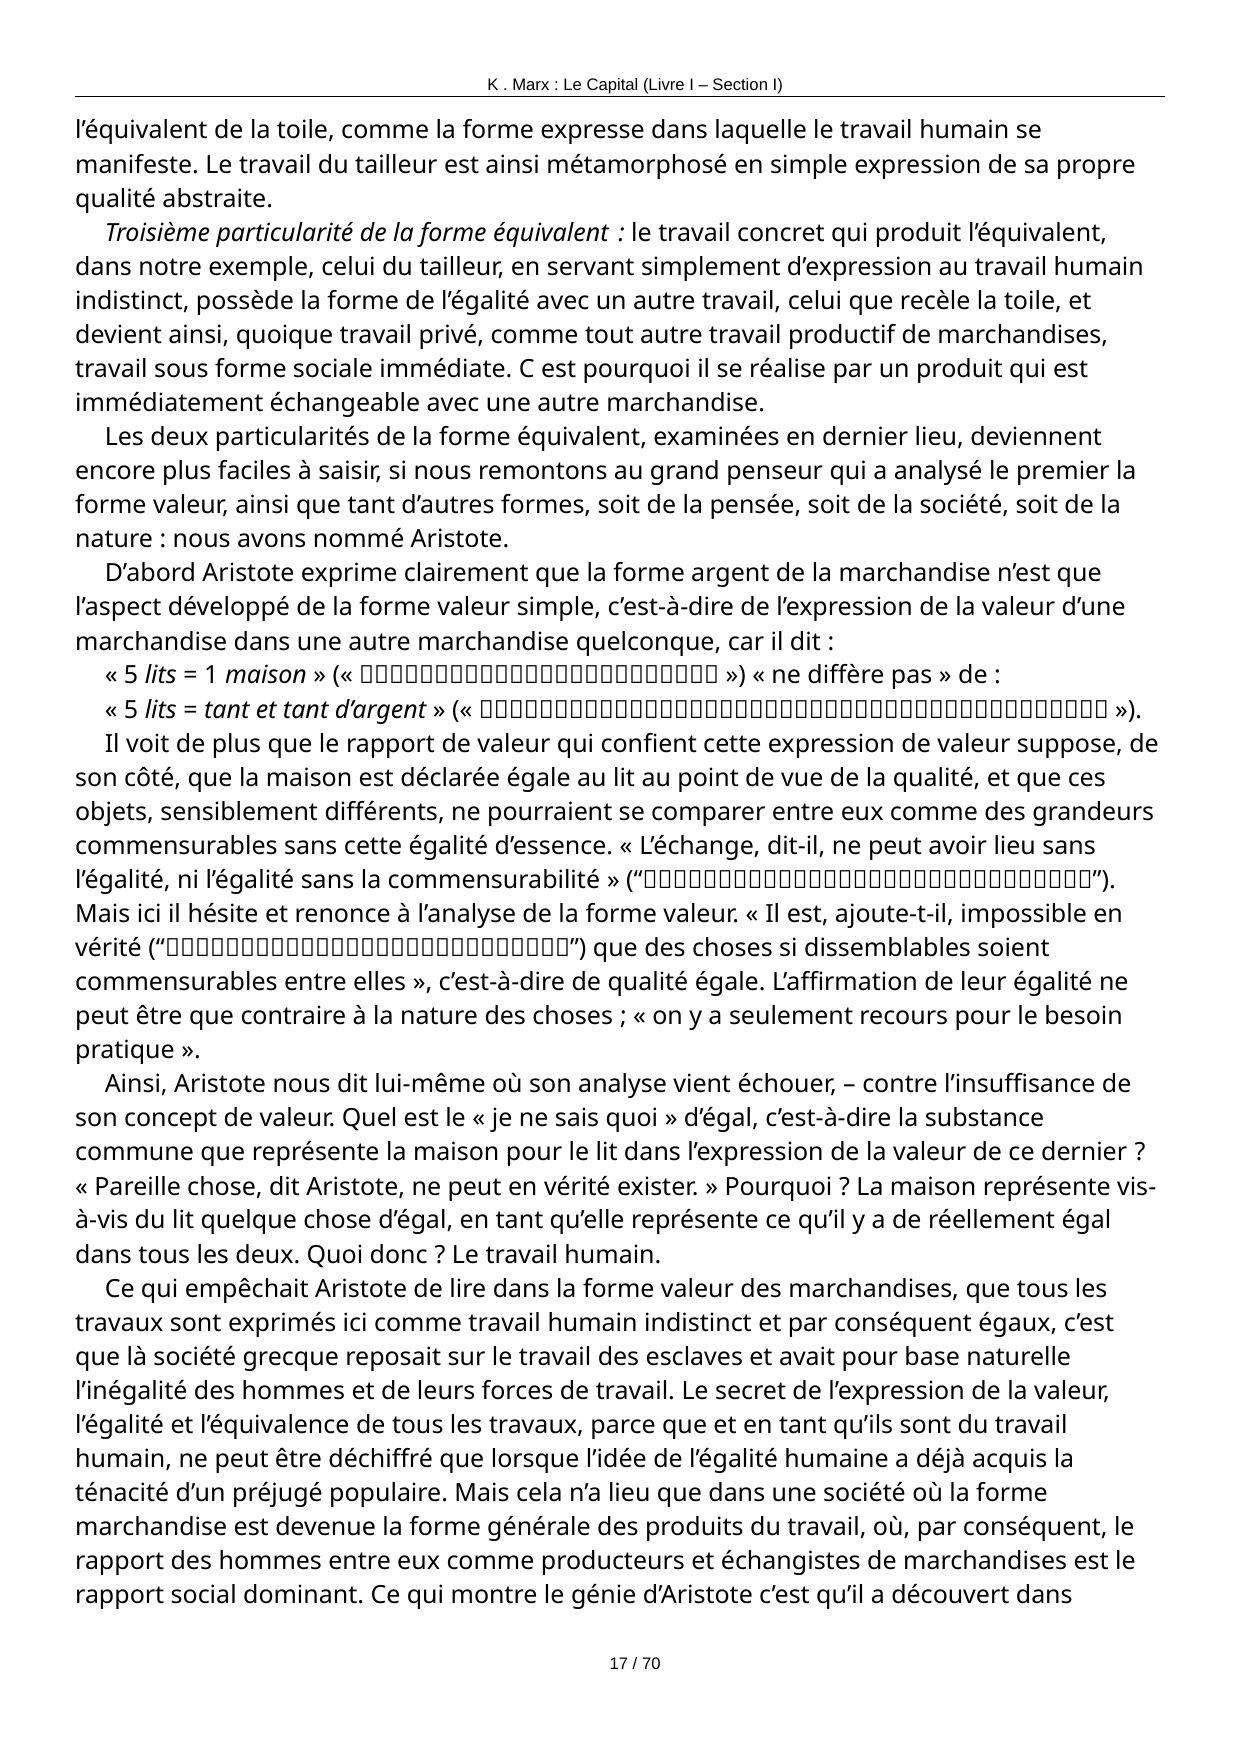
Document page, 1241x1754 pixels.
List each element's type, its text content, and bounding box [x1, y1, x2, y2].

text Les deux particularités de la forme équivalent, examinées en dernier lieu, deviennent encore plus faciles à saisir, si nous remontons au grand penseur qui a analysé le premier la forme valeur, ainsi que tant d’autres formes, soit de la pensée, soit de la société, soit de la nature : nous avons nommé Aristote. [75, 419, 1165, 555]
text Troisième particularité de la forme équivalent : le travail concret qui produit l’équivalent, dans notre exemple, celui du tailleur, en servant simplement d’expression au travail humain indistinct, possède la forme de l’égalité avec un autre travail, celui que recèle la toile, et devient ainsi, quoique travail privé, comme tout autre travail productif de marchandises, travail sous forme sociale immédiate. C est pourquoi il se réalise par un produit qui est immédiatement échangeable avec une autre marchandise. [75, 214, 1165, 419]
text Il voit de plus que le rapport de valeur qui confient cette expression de valeur suppose, de son côté, que la maison est déclarée égale au lit au point de vue de la qualité, et que ces objets, sensiblement différents, ne pourraient se comparer entre eux comme des grandeurs commensurables sans cette égalité d’essence. « L’échange, dit-il, ne peut avoir lieu sans l’égalité, ni l’égalité sans la commensurabilité » (“”). Mais ici il hésite et renonce à l’analyse de la forme valeur. « Il est, ajoute-t-il, impossible en vérité (“”) que des choses si dissemblables soient commensurables entre elles », c’est-à-dire de qualité égale. L’affirmation de leur égalité ne peut être que contraire à la nature des choses ; « on y a seulement recours pour le besoin pratique ». [75, 725, 1165, 1066]
text l’équivalent de la toile, comme la forme expresse dans laquelle le travail humain se manifeste. Le travail du tailleur est ainsi métamorphosé en simple expression de sa propre qualité abstraite. [75, 112, 1165, 214]
text D’abord Aristote exprime clairement que la forme argent de la marchandise n’est que l’aspect développé de la forme valeur simple, c’est-à-dire de l’expression de la valeur d’une marchandise dans une autre marchandise quelconque, car il dit : [75, 555, 1165, 657]
text Ce qui empêchait Aristote de lire dans la forme valeur des marchandises, que tous les travaux sont exprimés ici comme travail humain indistinct et par conséquent égaux, c’est que là société grecque reposait sur le travail des esclaves et avait pour base naturelle l’inégalité des hommes et de leurs forces de travail. Le secret de l’expression de la valeur, l’égalité et l’équivalence de tous les travaux, parce que et en tant qu’ils sont du travail humain, ne peut être déchiffré que lorsque l’idée de l’égalité humaine a déjà acquis la ténacité d’un préjugé populaire. Mais cela n’a lieu que dans une société où la forme marchandise est devenue la forme générale des produits du travail, où, par conséquent, le rapport des hommes entre eux comme producteurs et échangistes de marchandises est le rapport social dominant. Ce qui montre le génie d’Aristote c’est qu’il a découvert dans [75, 1270, 1165, 1611]
text « 5 lits = 1 maison » («  ») « ne diffère pas » de : [75, 657, 1165, 691]
text Ainsi, Aristote nous dit lui-même où son analyse vient échouer, – contre l’insuffisance de son concept de valeur. Quel est le « je ne sais quoi » d’égal, c’est-à-dire la substance commune que représente la maison pour le lit dans l’expression de la valeur de ce dernier ? « Pareille chose, dit Aristote, ne peut en vérité exister. » Pourquoi ? La maison représente vis-à-vis du lit quelque chose d’égal, en tant qu’elle représente ce qu’il y a de réellement égal dans tous les deux. Quoi donc ? Le travail humain. [75, 1066, 1165, 1270]
text « 5 lits = tant et tant d’argent » («  »). [75, 691, 1165, 725]
